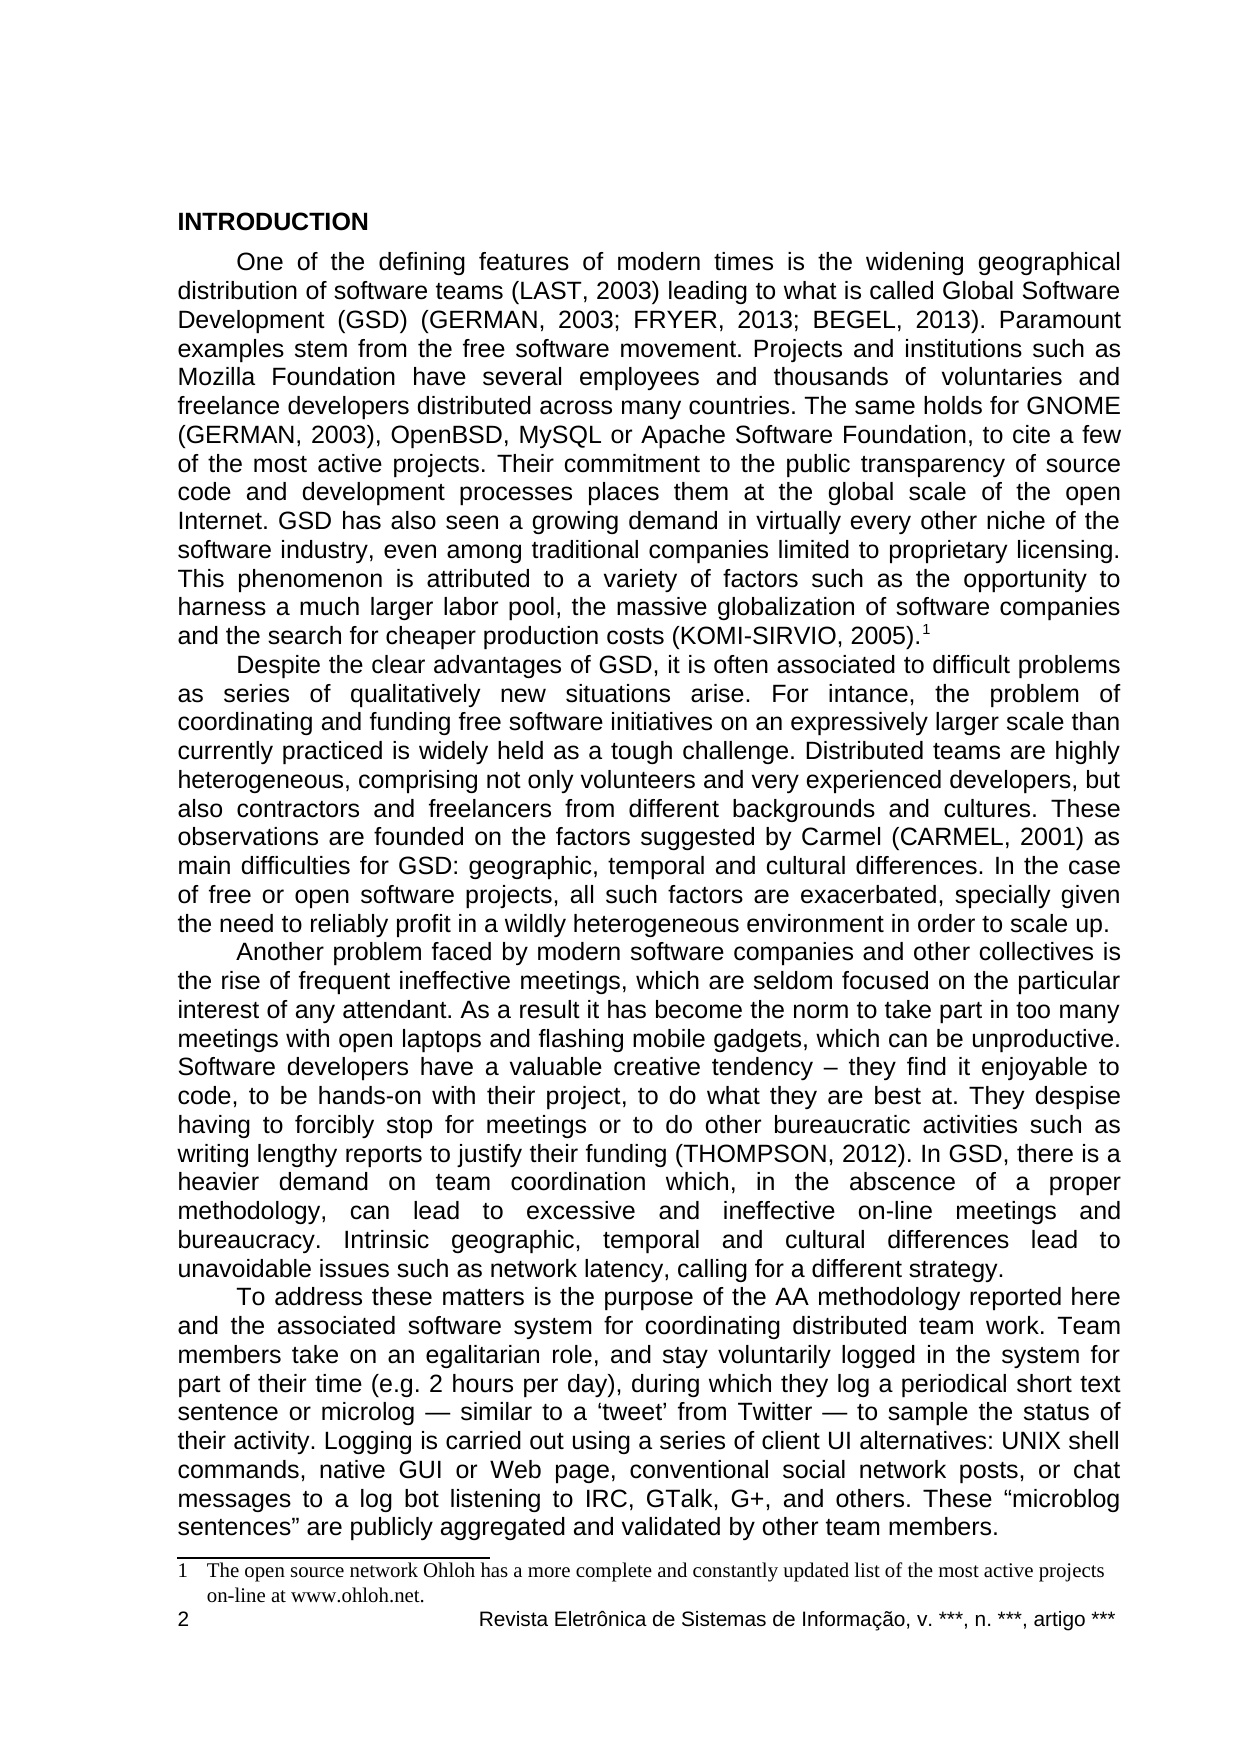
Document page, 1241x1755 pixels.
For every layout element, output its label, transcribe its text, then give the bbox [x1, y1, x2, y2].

text Another problem faced by modern software companies and other collectives is the rise of frequent ineffective meetings, which are seldom focused on the particular interest of any attendant. As a result it has become the norm to take part in too many meetings with open laptops and flashing mobile gadgets, which can be unproductive. Software developers have a valuable creative tendency – they find it enjoyable to code, to be hands-on with their project, to do what they are best at. They despise having to forcibly stop for meetings or to do other bureaucratic activities such as writing lengthy reports to justify their funding (THOMPSON, 2012). In GSD, there is a heavier demand on team coordination which, in the abscence of a proper methodology, can lead to excessive and ineffective on-line meetings and bureaucracy. Intrinsic geographic, temporal and cultural differences lead to unavoidable issues such as network latency, calling for a different strategy. [177, 937, 1122, 1282]
text To address these matters is the purpose of the AA methodology reported here and the associated software system for coordinating distributed team work. Team members take on an egalitarian role, and stay voluntarily logged in the system for part of their time (e.g. 2 hours per day), during which they log a periodical short text sentence or microlog — similar to a ‘tweet’ from Twitter — to sample the status of their activity. Logging is carried out using a series of client UI alternatives: UNIX shell commands, native GUI or Web page, conventional social network posts, or chat messages to a log bot listening to IRC, GTalk, G+, and others. These “microblog sentences” are publicly aggregated and validated by other team members. [177, 1282, 1122, 1541]
text One of the defining features of modern times is the widening geographical distribution of software teams (LAST, 2003) leading to what is called Global Software Development (GSD) (GERMAN, 2003; FRYER, 2013; BEGEL, 2013). Paramount examples stem from the free software movement. Projects and institutions such as Mozilla Foundation have several employees and thousands of voluntaries and freelance developers distributed across many countries. The same holds for GNOME (GERMAN, 2003), OpenBSD, MySQL or Apache Software Foundation, to cite a few of the most active projects. Their commitment to the public transparency of source code and development processes places them at the global scale of the open Internet. GSD has also seen a growing demand in virtually every other niche of the software industry, even among traditional companies limited to proprietary licensing. This phenomenon is attributed to a variety of factors such as the opportunity to harness a much larger labor pool, the massive globalization of software companies and the search for cheaper production costs (KOMI-SIRVIO, 2005). [177, 247, 1122, 650]
text Despite the clear advantages of GSD, it is often associated to difficult problems as series of qualitatively new situations arise. For intance, the problem of coordinating and funding free software initiatives on an expressively larger scale than currently practiced is widely held as a tough challenge. Distributed teams are highly heterogeneous, comprising not only volunteers and very experienced developers, but also contractors and freelancers from different backgrounds and cultures. These observations are founded on the factors suggested by Carmel (CARMEL, 2001) as main difficulties for GSD: geographic, temporal and cultural differences. In the case of free or open software projects, all such factors are exacerbated, specially given the need to reliably profit in a wildly heterogeneous environment in order to scale up. [177, 650, 1122, 937]
subtitle IntroduCTION [177, 207, 1122, 235]
text The open source network Ohloh has a more complete and constantly updated list of the most active projects on-line at www.ohloh.net. [177, 1558, 1122, 1607]
